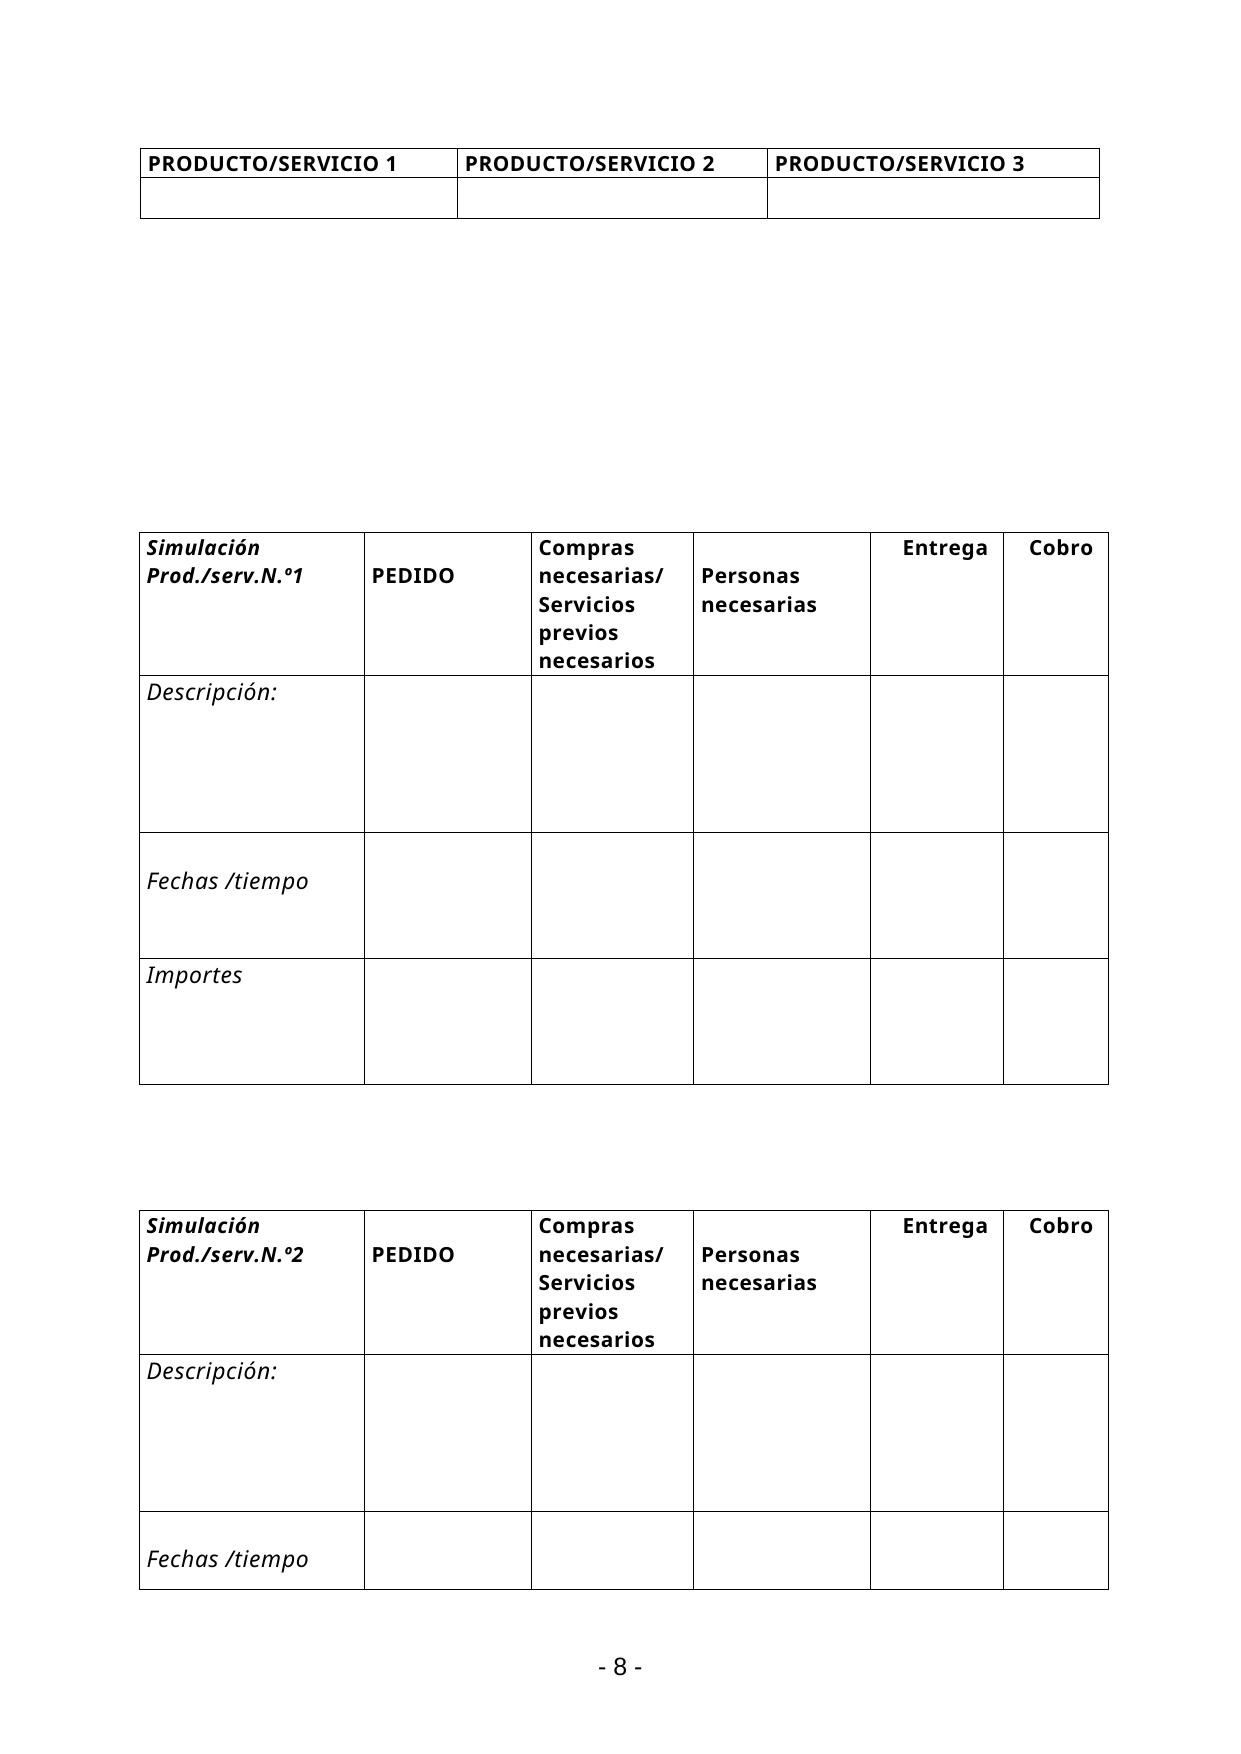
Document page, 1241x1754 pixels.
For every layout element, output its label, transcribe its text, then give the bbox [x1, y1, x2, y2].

table_cell [694, 1355, 870, 1511]
table_header Cobro [1004, 1211, 1108, 1354]
table_cell Descripción: [140, 1355, 364, 1511]
table_header PEDIDO [365, 1211, 531, 1354]
table_cell [768, 178, 1099, 218]
table_header PRODUCTO/SERVICIO 3 [768, 149, 1099, 177]
table_header Compras necesarias/ Servicios previos necesarios [532, 1211, 693, 1354]
table_header PEDIDO [365, 533, 531, 675]
table_cell [871, 676, 1003, 832]
table_header PRODUCTO/SERVICIO 2 [458, 149, 767, 177]
table_cell [1004, 1355, 1108, 1511]
table_cell [871, 959, 1003, 1084]
table_cell [365, 676, 531, 832]
table_header Personas necesarias [694, 1211, 870, 1354]
table_cell Fechas /tiempo [140, 833, 364, 958]
table_cell [365, 833, 531, 958]
table_cell [1004, 959, 1108, 1084]
table_header Simulación Prod./serv.N.º1 [140, 533, 364, 675]
table_cell [365, 1355, 531, 1511]
table_cell [532, 833, 693, 958]
table_cell [1004, 833, 1108, 958]
table_cell [1004, 676, 1108, 832]
table_cell [694, 676, 870, 832]
table_cell [694, 1512, 870, 1589]
table_cell Fechas /tiempo [140, 1512, 364, 1589]
table_cell [532, 676, 693, 832]
table_cell [532, 1512, 693, 1589]
table_cell [1004, 1512, 1108, 1589]
table_cell [365, 959, 531, 1084]
table_header Personas necesarias [694, 533, 870, 675]
table_cell Importes [140, 959, 364, 1084]
table_header Entrega [871, 533, 1003, 675]
table_cell Descripción: [140, 676, 364, 832]
table_cell [694, 959, 870, 1084]
table_header Cobro [1004, 533, 1108, 675]
table_cell [694, 833, 870, 958]
table_header Simulación Prod./serv.N.º2 [140, 1211, 364, 1354]
table_cell [532, 1355, 693, 1511]
table_cell [532, 959, 693, 1084]
table_cell [871, 833, 1003, 958]
table_cell [871, 1355, 1003, 1511]
table_cell [871, 1512, 1003, 1589]
table_cell [141, 178, 457, 218]
table_cell [365, 1512, 531, 1589]
table_header Entrega [871, 1211, 1003, 1354]
table_cell [458, 178, 767, 218]
table_header PRODUCTO/SERVICIO 1 [141, 149, 457, 177]
table_header Compras necesarias/ Servicios previos necesarios [532, 533, 693, 675]
